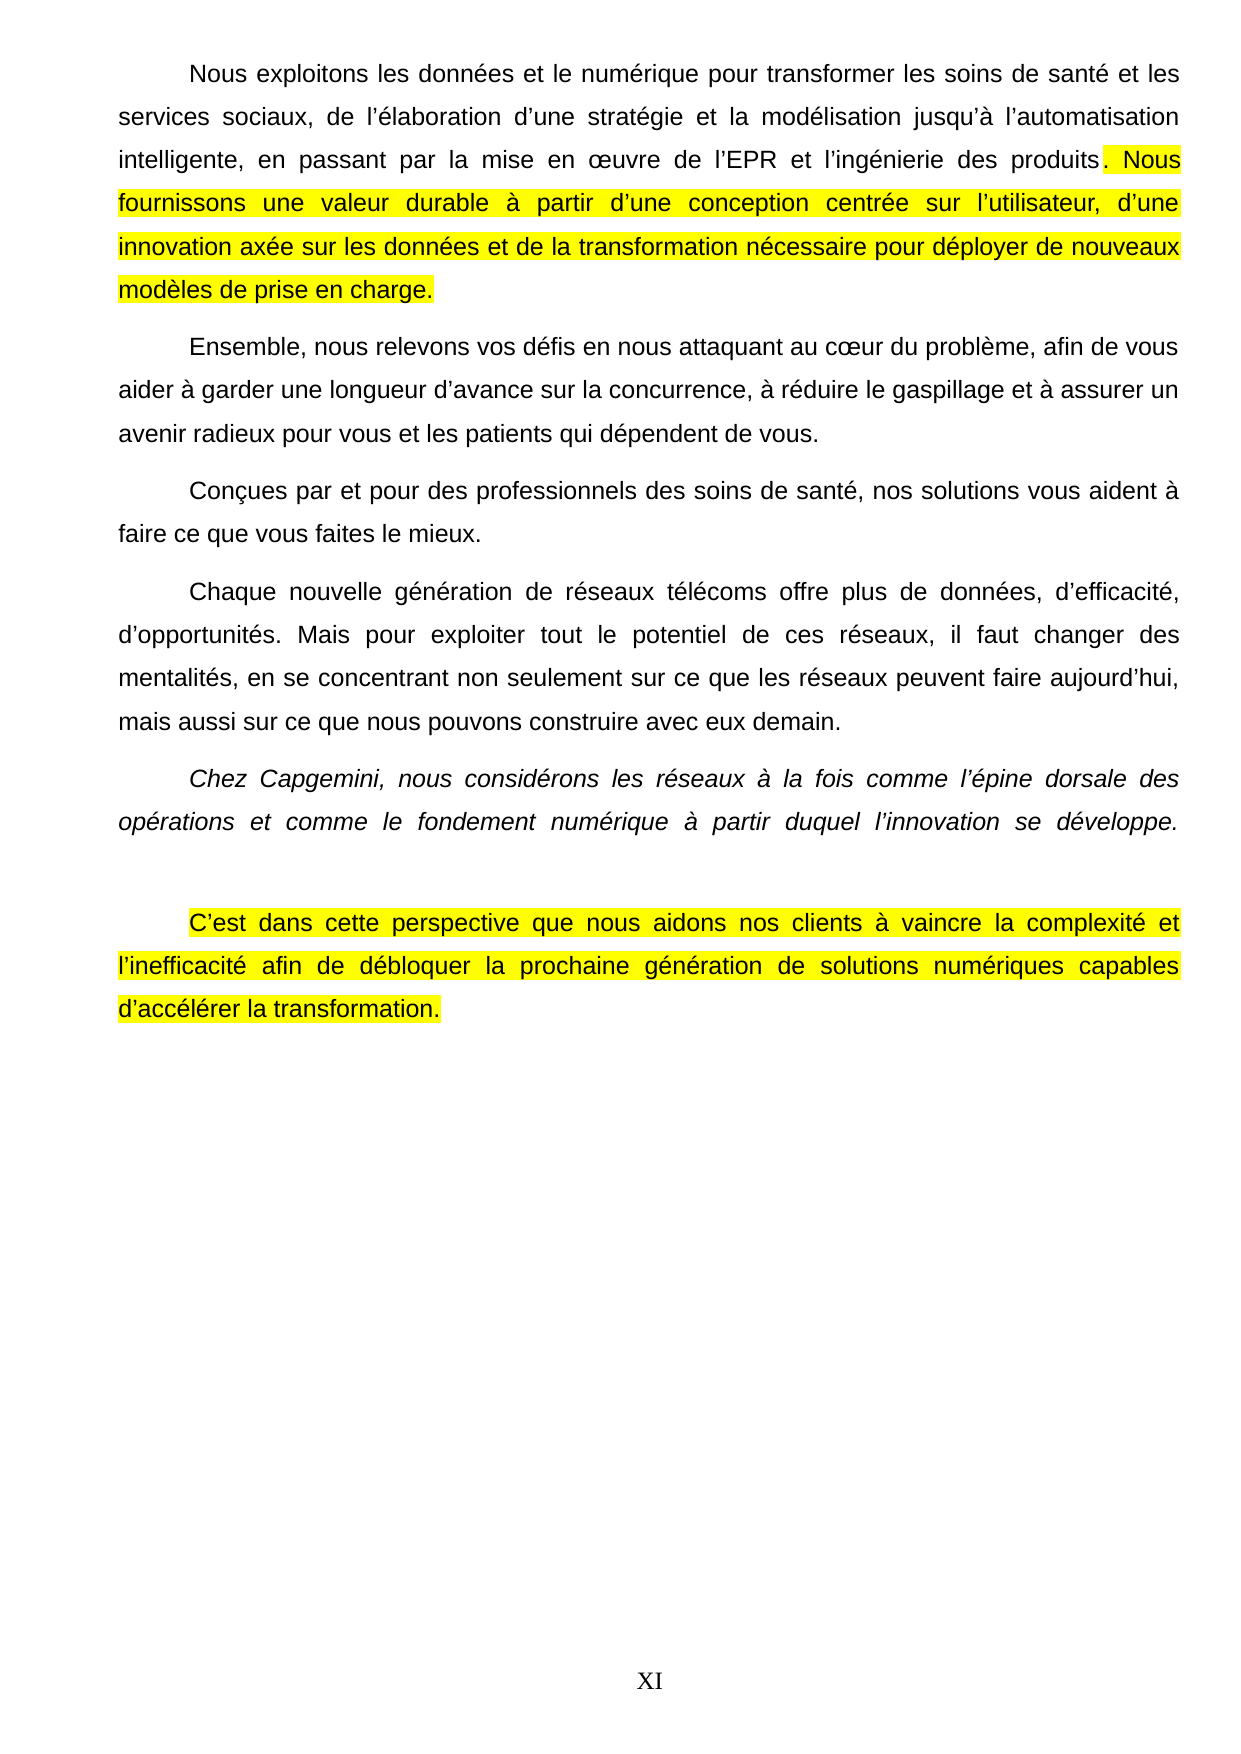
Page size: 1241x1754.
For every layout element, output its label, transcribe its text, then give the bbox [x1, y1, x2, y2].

text C’est dans cette perspective que nous aidons nos clients à vaincre la complexité et l’inefficacité afin de débloquer la prochaine génération de solutions numériques capables d’accélérer la transformation. [118, 908, 1181, 1023]
text Chaque nouvelle génération de réseaux télécoms offre plus de données, d’efficacité, d’opportunités. Mais pour exploiter tout le potentiel de ces réseaux, il faut changer des mentalités, en se concentrant non seulement sur ce que les réseaux peuvent faire aujourd’hui, mais aussi sur ce que nous pouvons construire avec eux demain. [118, 577, 1181, 735]
text Chez Capgemini, nous considérons les réseaux à la fois comme l’épine dorsale des opérations et comme le fondement numérique à partir duquel l’innovation se développe. [118, 764, 1181, 879]
text Nous exploitons les données et le numérique pour transformer les soins de santé et les services sociaux, de l’élaboration d’une stratégie et la modélisation jusqu’à l’automatisation intelligente, en passant par la mise en œuvre de l’EPR et l’ingénierie des produits. Nous fournissons une valeur durable à partir d’une conception centrée sur l’utilisateur, d’une innovation axée sur les données et de la transformation nécessaire pour déployer de nouveaux modèles de prise en charge. [118, 59, 1181, 303]
text Ensemble, nous relevons vos défis en nous attaquant au cœur du problème, afin de vous aider à garder une longueur d’avance sur la concurrence, à réduire le gaspillage et à assurer un avenir radieux pour vous et les patients qui dépendent de vous. [118, 332, 1181, 447]
text Conçues par et pour des professionnels des soins de santé, nos solutions vous aident à faire ce que vous faites le mieux. [118, 476, 1181, 548]
